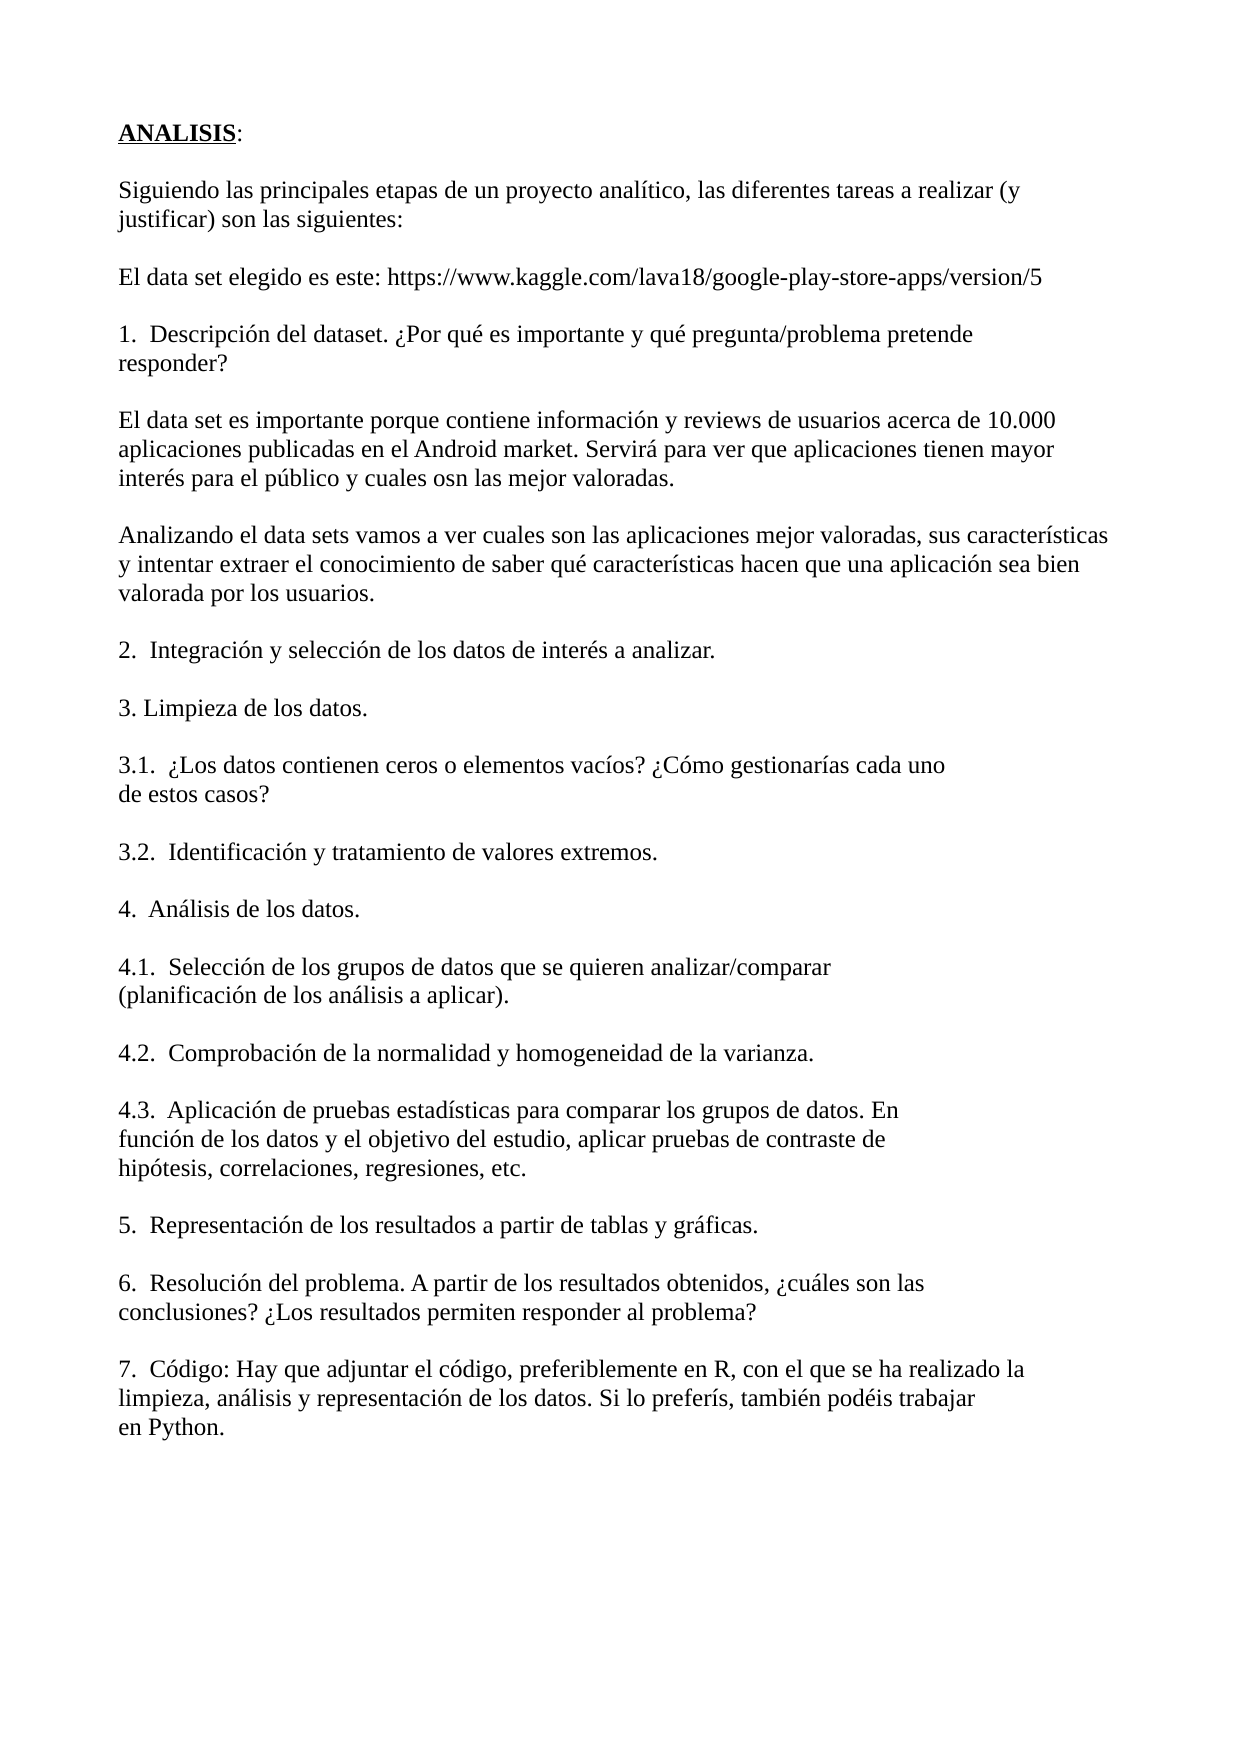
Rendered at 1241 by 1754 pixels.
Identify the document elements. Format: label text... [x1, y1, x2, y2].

text 4.2. Comprobación de la normalidad y homogeneidad de la varianza. [118, 1038, 1122, 1067]
text (planificación de los análisis a aplicar). [118, 981, 1122, 1009]
text hipótesis, correlaciones, regresiones, etc. [118, 1153, 1122, 1182]
text 2. Integración y selección de los datos de interés a analizar. [118, 636, 1122, 664]
text 3.1. ¿Los datos contienen ceros o elementos vacíos? ¿Cómo gestionarías cada uno [118, 751, 1122, 779]
text Siguiendo las principales etapas de un proyecto analítico, las diferentes tareas a realizar (y [118, 176, 1122, 204]
text 4. Análisis de los datos. [118, 894, 1122, 923]
text 3.2. Identificación y tratamiento de valores extremos. [118, 837, 1122, 866]
text ANALISIS: [118, 118, 1122, 147]
text 4.3. Aplicación de pruebas estadísticas para comparar los grupos de datos. En [118, 1096, 1122, 1124]
text responder? [118, 348, 1122, 377]
text en Python. [118, 1412, 1122, 1441]
text de estos casos? [118, 779, 1122, 808]
text 4.1. Selección de los grupos de datos que se quieren analizar/comparar [118, 952, 1122, 981]
text 3. Limpieza de los datos. [118, 693, 1122, 722]
text 5. Representación de los resultados a partir de tablas y gráficas. [118, 1211, 1122, 1239]
text justificar) son las siguientes: [118, 204, 1122, 233]
text 1. Descripción del dataset. ¿Por qué es importante y qué pregunta/problema pretende [118, 319, 1122, 348]
text limpieza, análisis y representación de los datos. Si lo preferís, también podéis trabajar [118, 1383, 1122, 1412]
text 7. Código: Hay que adjuntar el código, preferiblemente en R, con el que se ha realizado la [118, 1354, 1122, 1383]
text El data set es importante porque contiene información y reviews de usuarios acerca de 10.000 aplicaciones publicadas en el Android market. Servirá para ver que aplicaciones tienen mayor interés para el público y cuales osn las mejor valoradas. [118, 406, 1122, 492]
text función de los datos y el objetivo del estudio, aplicar pruebas de contraste de [118, 1124, 1122, 1153]
text 6. Resolución del problema. A partir de los resultados obtenidos, ¿cuáles son las [118, 1268, 1122, 1297]
text Analizando el data sets vamos a ver cuales son las aplicaciones mejor valoradas, sus características y intentar extraer el conocimiento de saber qué características hacen que una aplicación sea bien valorada por los usuarios. [118, 521, 1122, 607]
text conclusiones? ¿Los resultados permiten responder al problema? [118, 1297, 1122, 1326]
text El data set elegido es este: https://www.kaggle.com/lava18/google-play-store-apps/version/5 [118, 262, 1122, 291]
